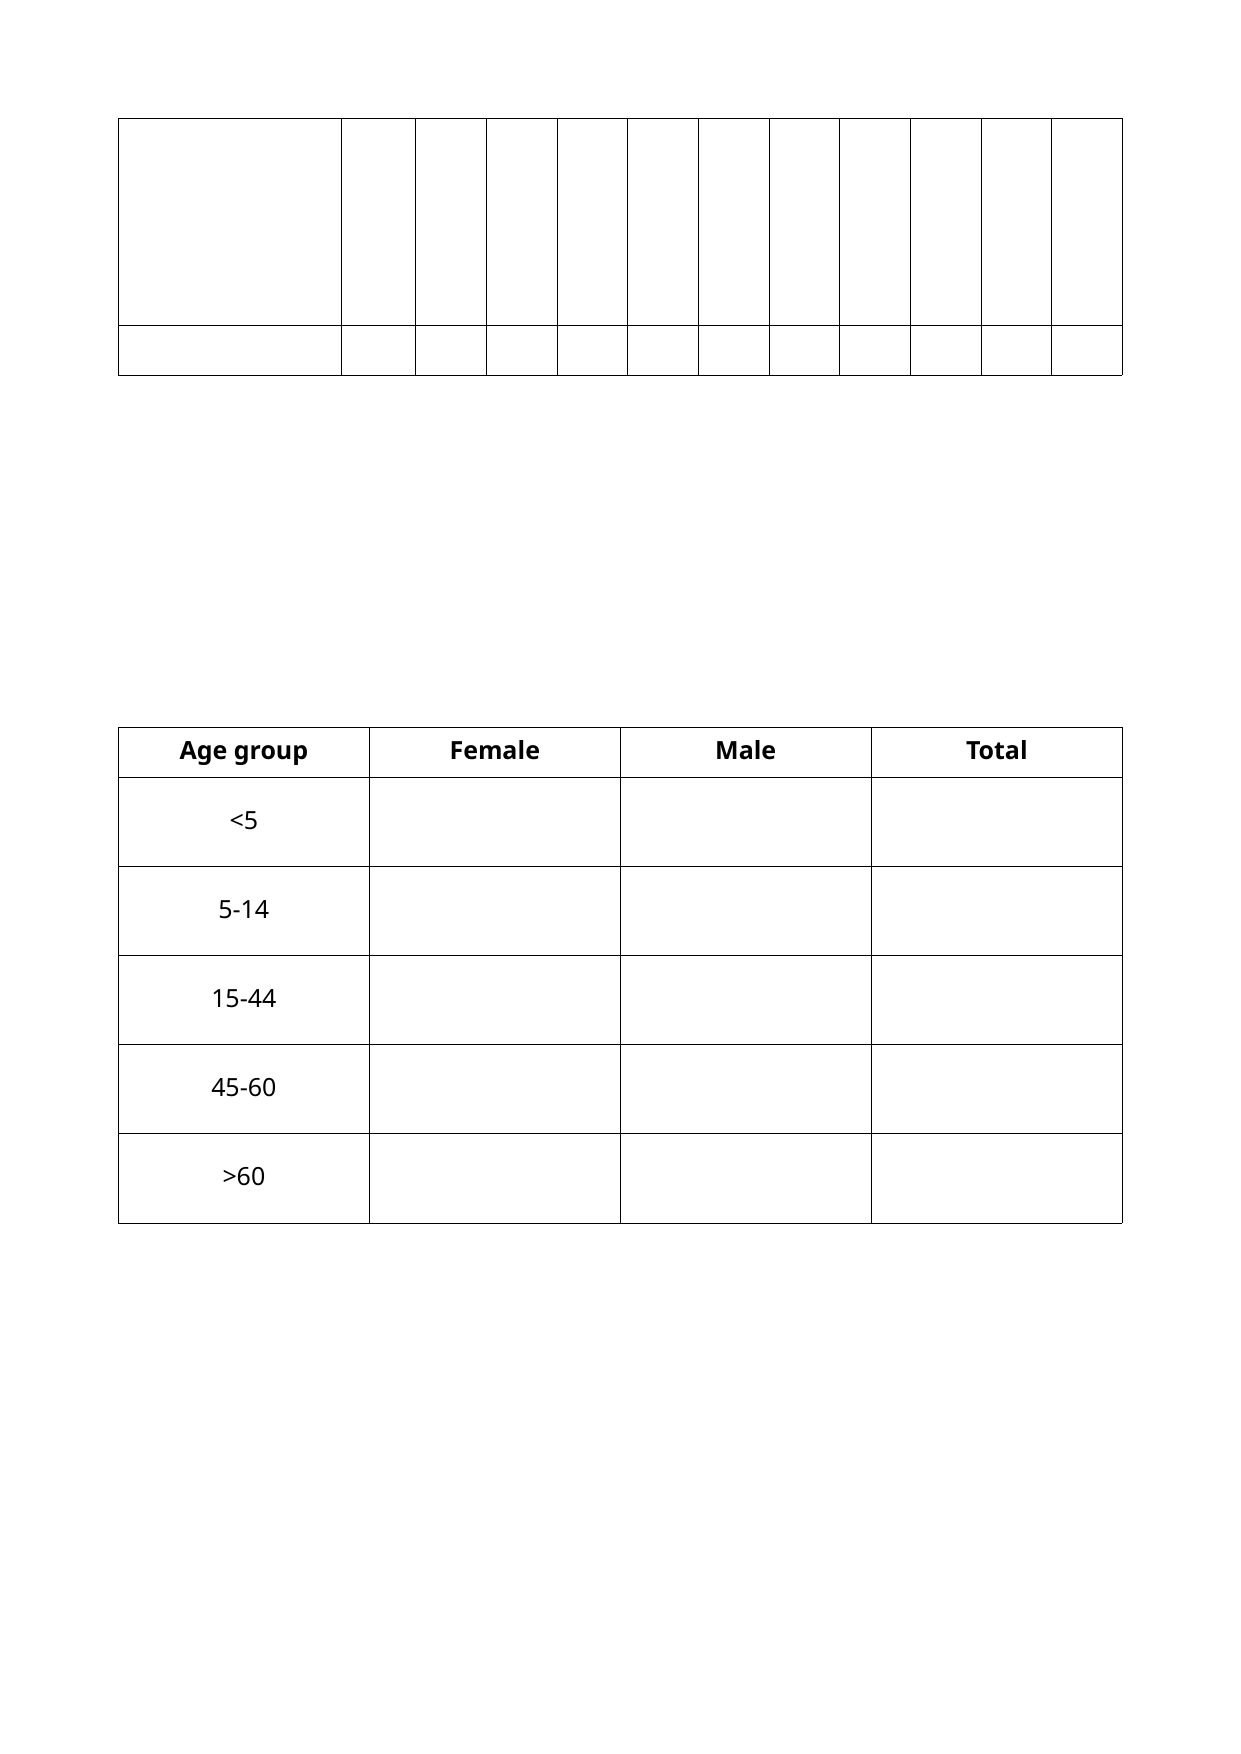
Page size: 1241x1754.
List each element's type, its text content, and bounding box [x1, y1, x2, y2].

table_cell <dx['age_group_1']-dx['age_group_1f']> [487, 119, 557, 325]
table_cell [911, 326, 981, 374]
table_cell [840, 326, 910, 374]
table_cell <dx['age_group_5f']> [982, 119, 1051, 325]
table_cell <dx['age_group_2f']> [558, 119, 627, 325]
text <for each="dx in epidemics_dx"> [118, 688, 1122, 722]
table_cell </for> [119, 326, 341, 374]
table_cell <dx['age_group_2f']> [370, 867, 620, 955]
table_cell 15-44 [119, 956, 369, 1044]
table_cell [342, 326, 415, 374]
table_cell [699, 326, 769, 374]
table_cell <dx['age_group_4f']> [370, 1045, 620, 1133]
table_cell <dx['age_group_1']> [872, 778, 1122, 866]
table_cell <dx['age_group_4']-dx['age_group_4f']> [621, 1045, 871, 1133]
table_cell [416, 326, 486, 374]
table_cell <dx['age_group_1f']> [416, 119, 486, 325]
text </for> [118, 1224, 1122, 1257]
table_cell <dx['age_group_1f']> [370, 778, 620, 866]
table_header Female [370, 728, 620, 777]
table_header Male [621, 728, 871, 777]
table_cell <dx['age_group_1']-dx['age_group_1f']> [621, 778, 871, 866]
table_cell <dx['age_group_2']-dx['age_group_2f']> [621, 867, 871, 955]
table_cell <dx['age_group_2']-dx['age_group_2f']> [628, 119, 698, 325]
table_cell [628, 326, 698, 374]
table_cell [1052, 326, 1122, 374]
table_cell [982, 326, 1051, 374]
table_cell >60 [119, 1134, 369, 1222]
table_cell <dx['age_group_3']> [872, 956, 1122, 1044]
table_header Total [872, 728, 1122, 777]
table_cell <dx['age_group_3f']> [699, 119, 769, 325]
table_cell [770, 326, 839, 374]
table_cell <dx['age_group_3']-dx['age_group_3f']> [770, 119, 839, 325]
table_cell <dx['age_group_5']-dx['age_group_5f']> [621, 1134, 871, 1222]
table_cell [558, 326, 627, 374]
table_cell <dx['age_group_4']-dx['age_group_4f']> [911, 119, 981, 325]
table_cell 45-60 [119, 1045, 369, 1133]
table_cell [487, 326, 557, 374]
table_cell <5 [119, 778, 369, 866]
table_cell <dx['age_group_4']> [872, 1045, 1122, 1133]
table_cell 5-14 [119, 867, 369, 955]
table_cell <dx['age_group_2']> [872, 867, 1122, 955]
table_cell <dx['age_group_5']-dx['age_group_5f']> [1052, 119, 1122, 325]
table_cell <dx['age_group_5']> [872, 1134, 1122, 1222]
table_header Age group [119, 728, 369, 777]
table_cell <dx['age_group_4f']> [840, 119, 910, 325]
table_cell <dx['age_group_3f']> [370, 956, 620, 1044]
table_cell <dx['age_group_5f']> [370, 1134, 620, 1222]
table_cell <dx['age_group_3']-dx['age_group_3f']> [621, 956, 871, 1044]
